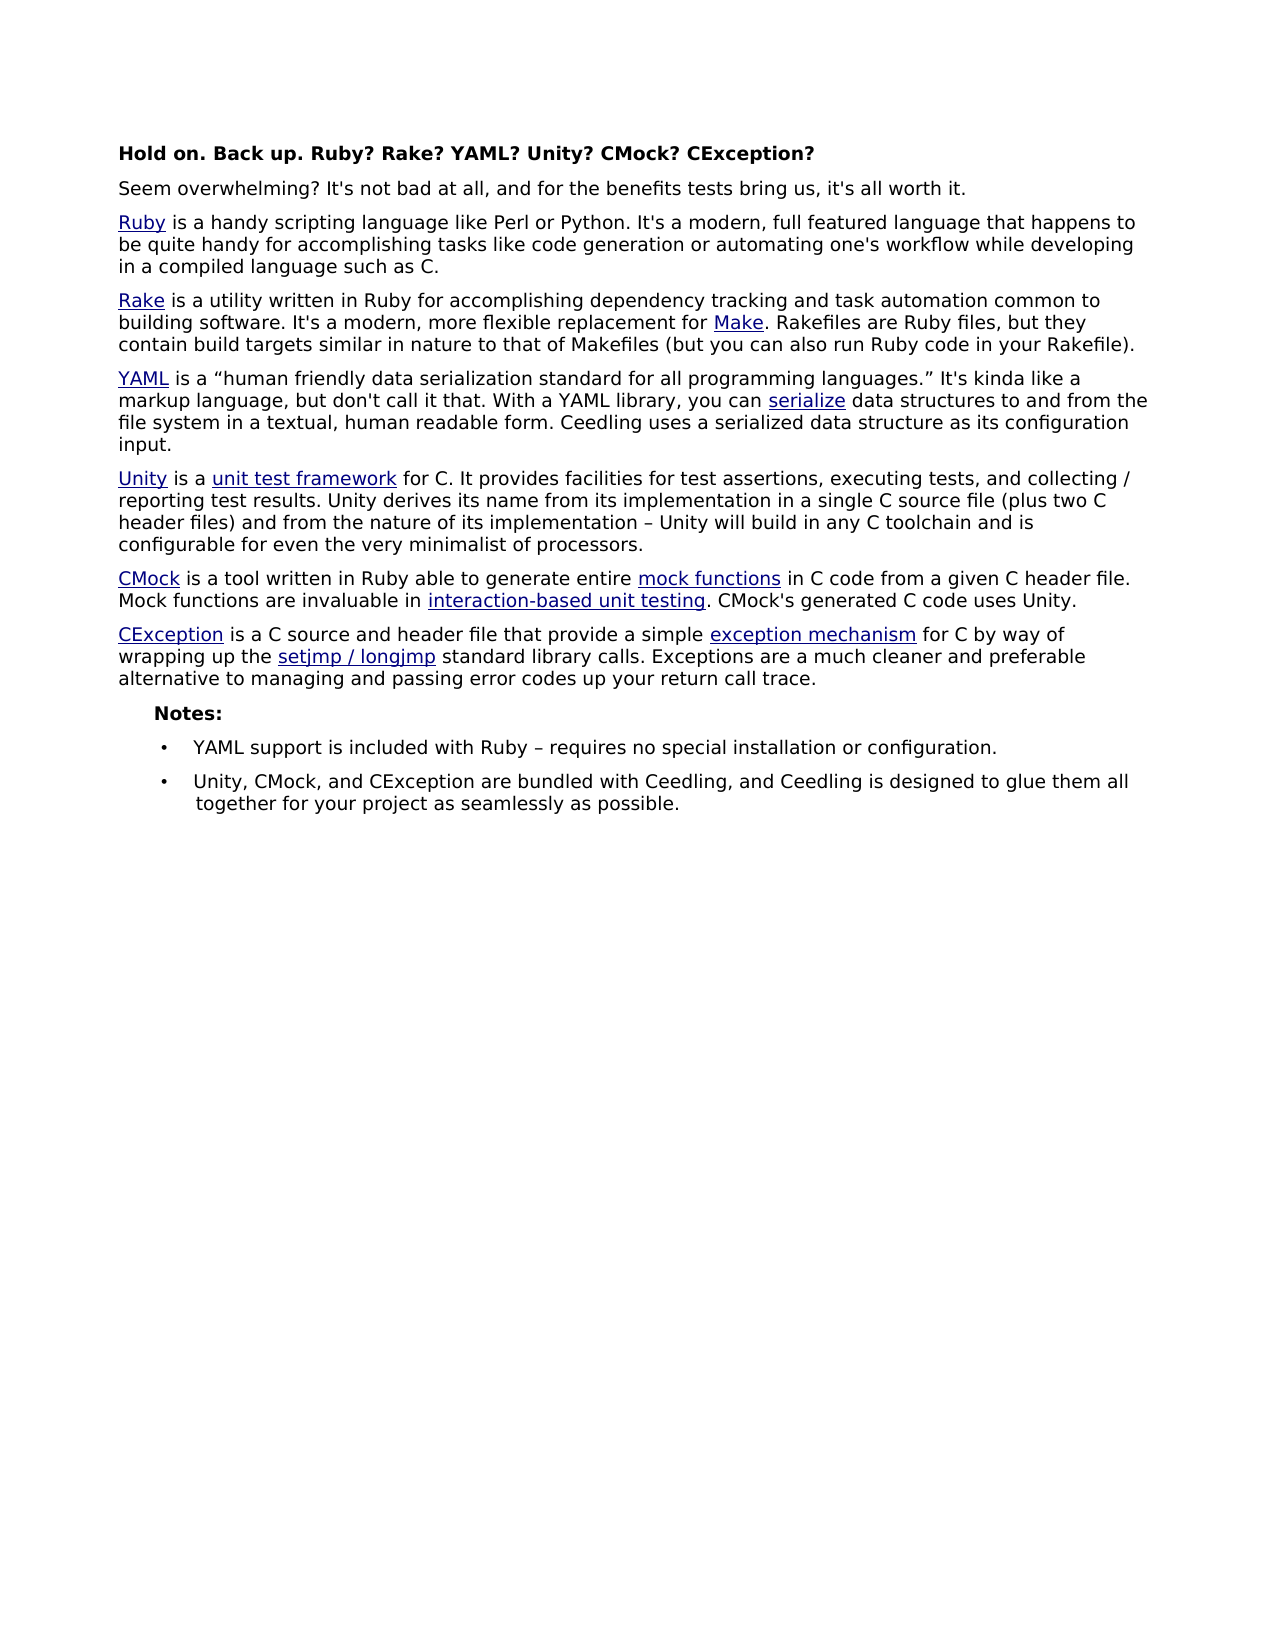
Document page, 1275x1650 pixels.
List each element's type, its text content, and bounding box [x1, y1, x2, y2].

text Unity is a unit test framework for C. It provides facilities for test assertions, executing tests, and collecting / reporting test results. Unity derives its name from its implementation in a single C source file (plus two C header files) and from the nature of its implementation – Unity will build in any C toolchain and is configurable for even the very minimalist of processors. [118, 468, 1157, 556]
text CException is a C source and header file that provide a simple exception mechanism for C by way of wrapping up the setjmp / longjmp standard library calls. Exceptions are a much cleaner and preferable alternative to managing and passing error codes up your return call trace. [118, 624, 1157, 690]
text Seem overwhelming? It's not bad at all, and for the benefits tests bring us, it's all worth it. [118, 177, 1157, 199]
list Unity, CMock, and CException are bundled with Ceedling, and Ceedling is designed to glue them all together for your project as seamlessly as possible. [161, 771, 1157, 815]
list YAML support is included with Ruby – requires no special installation or configuration. [161, 737, 1157, 759]
text YAML is a “human friendly data serialization standard for all programming languages.” It's kinda like a markup language, but don't call it that. With a YAML library, you can serialize data structures to and from the file system in a textual, human readable form. Ceedling uses a serialized data structure as its configuration input. [118, 368, 1157, 456]
text Ruby is a handy scripting language like Perl or Python. It's a modern, full featured language that happens to be quite handy for accomplishing tasks like code generation or automating one's workflow while developing in a compiled language such as C. [118, 212, 1157, 277]
text Rake is a utility written in Ruby for accomplishing dependency tracking and task automation common to building software. It's a modern, more flexible replacement for Make. Rakefiles are Ruby files, but they contain build targets similar in nature to that of Makefiles (but you can also run Ruby code in your Rakefile). [118, 290, 1157, 356]
text Notes: [154, 702, 1157, 724]
text CMock is a tool written in Ruby able to generate entire mock functions in C code from a given C header file. Mock functions are invaluable in interaction-based unit testing. CMock's generated C code uses Unity. [118, 568, 1157, 612]
subtitle Hold on. Back up. Ruby? Rake? YAML? Unity? CMock? CException? [118, 143, 1157, 165]
